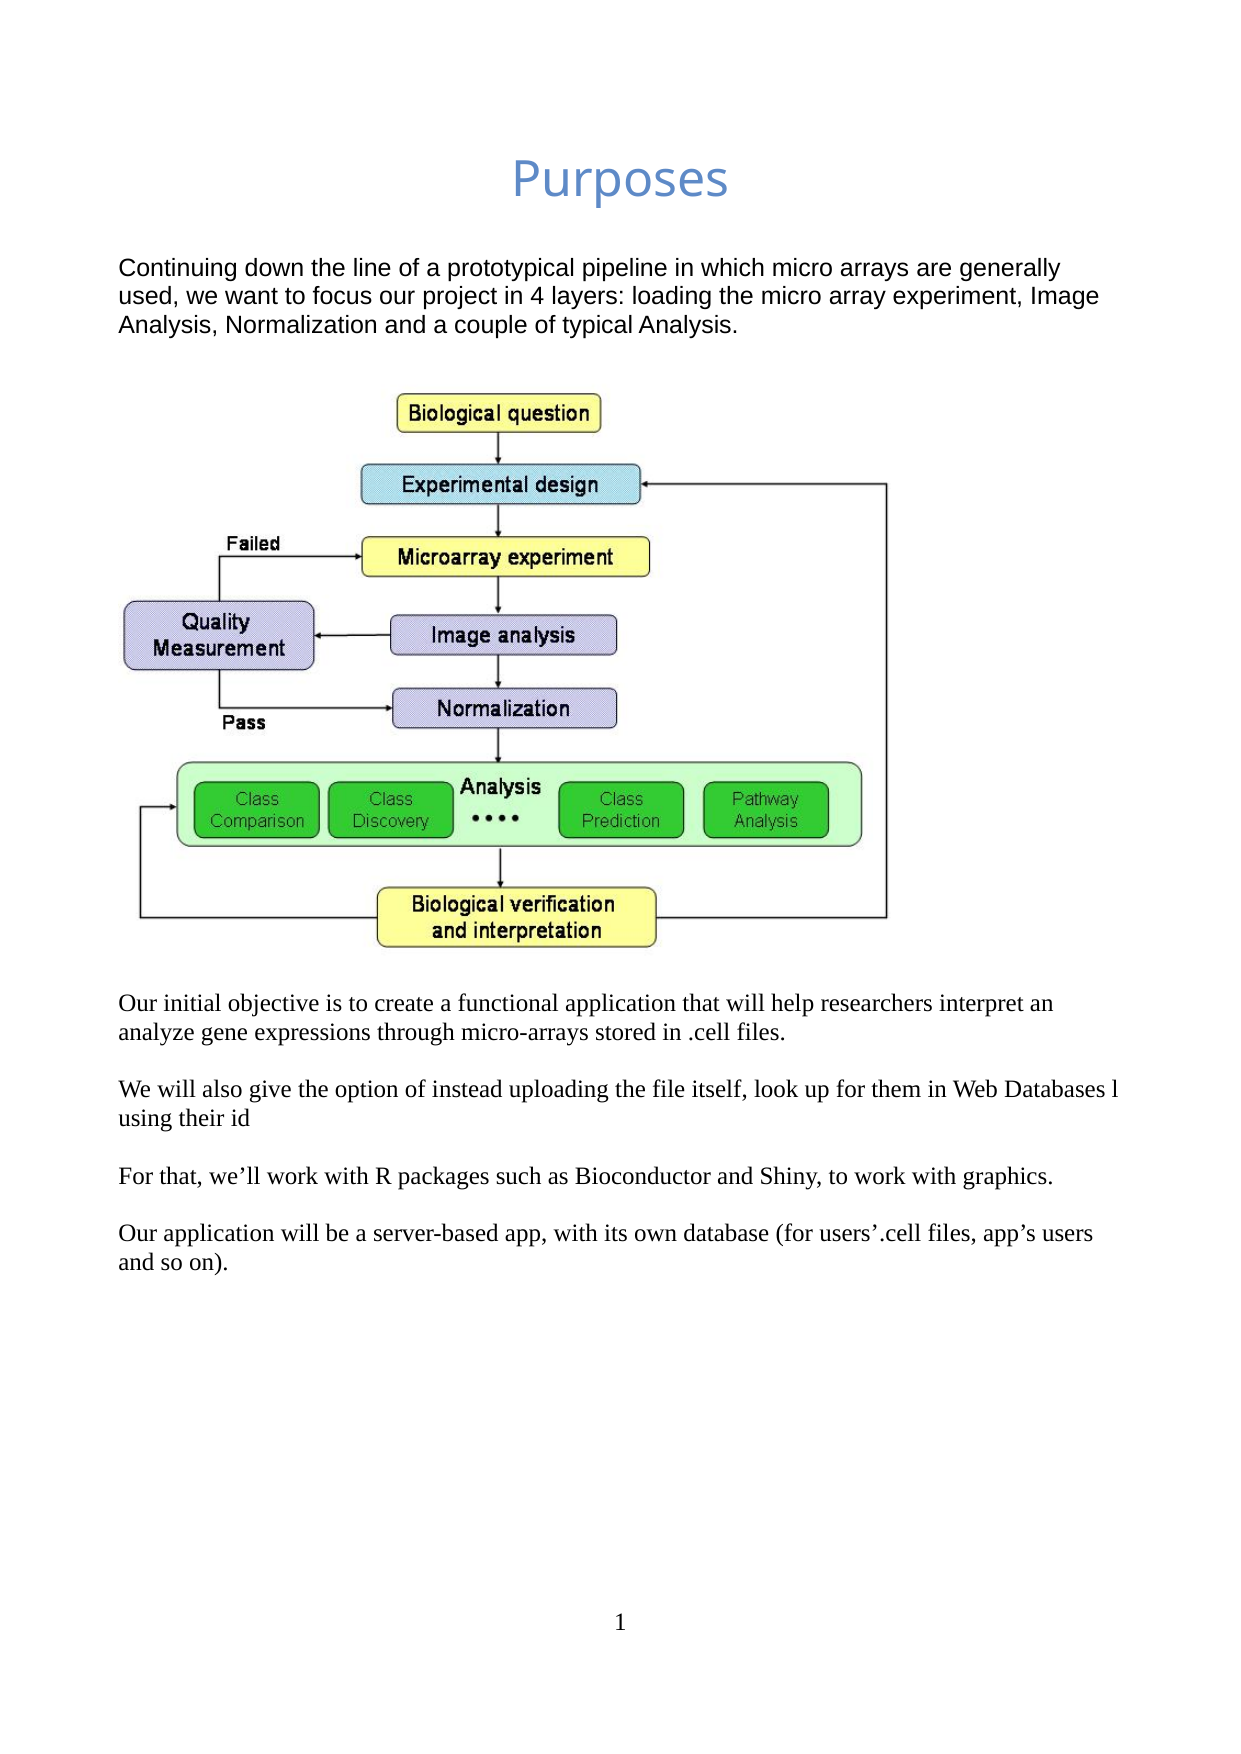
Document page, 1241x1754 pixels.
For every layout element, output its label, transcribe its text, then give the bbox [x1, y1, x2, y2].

text Our application will be a server-based app, with its own database (for users’.cell files, app’s users and so on). [118, 1218, 1122, 1276]
text For that, we’ll work with R packages such as Bioconductor and Shiny, to work with graphics. [118, 1161, 1122, 1189]
subtitle Purposes [118, 143, 1122, 211]
text Our initial objective is to create a functional application that will help researchers interpret an analyze gene expressions through micro-arrays stored in .cell files. [118, 988, 1122, 1046]
picture [118, 367, 908, 960]
text We will also give the option of instead uploading the file itself, look up for them in Web Databases l using their id [118, 1074, 1122, 1132]
text Continuing down the line of a prototypical pipeline in which micro arrays are generally used, we want to focus our project in 4 layers: loading the micro array experiment, Image Analysis, Normalization and a couple of typical Analysis. [118, 252, 1122, 339]
